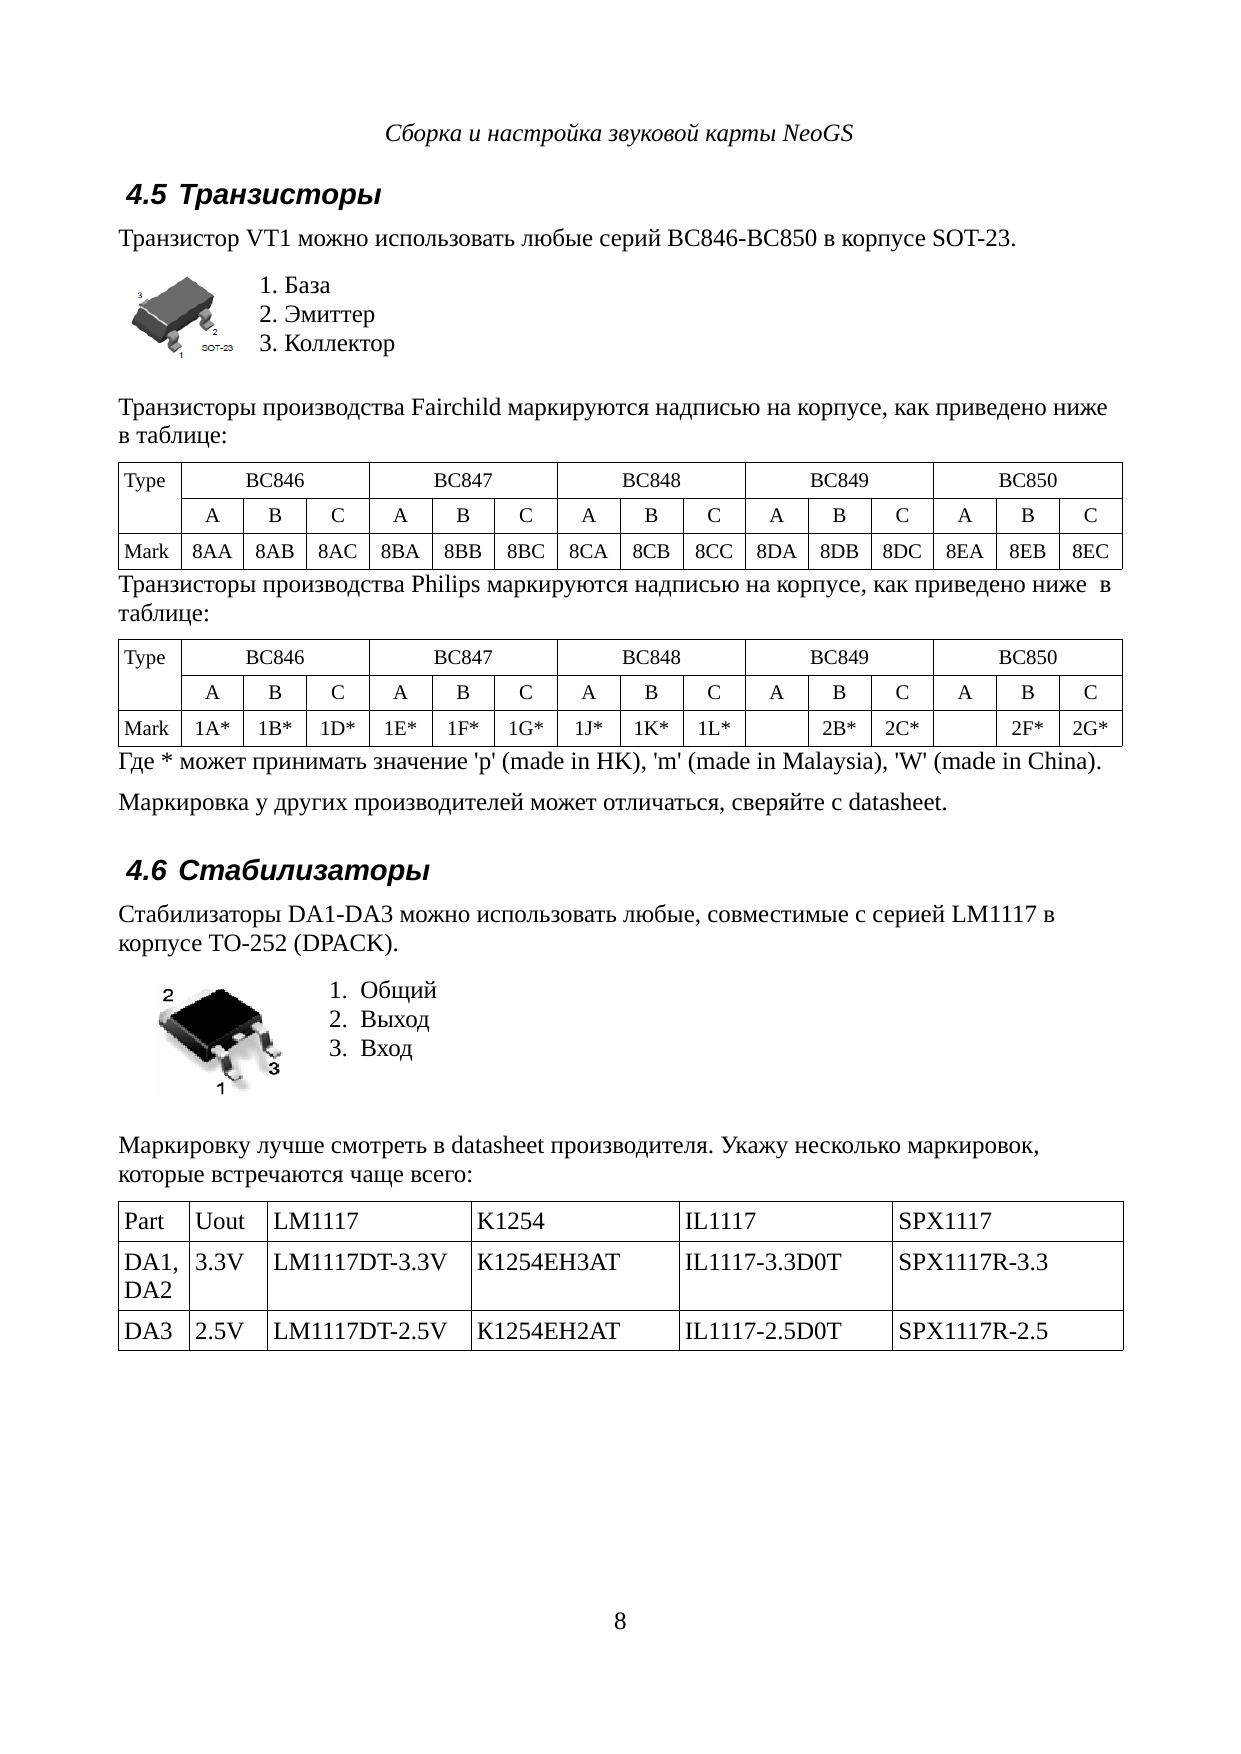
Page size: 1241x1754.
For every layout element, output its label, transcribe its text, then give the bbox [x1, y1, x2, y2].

table_cell 8CA [558, 534, 620, 569]
table_cell 8DA [746, 534, 808, 569]
table_header IL1117 [680, 1202, 892, 1241]
table_cell [934, 711, 996, 746]
text Транзисторы производства Fairchild маркируются надписью на корпусе, как приведено ниже в таблице: [118, 392, 1122, 449]
table_cell A [746, 499, 808, 533]
table_cell LM1117DT-3.3V [268, 1242, 471, 1310]
table_cell 8EC [1060, 534, 1122, 569]
table_header Type [119, 640, 181, 710]
table_cell A [182, 499, 243, 533]
table_cell 8BB [433, 534, 494, 569]
table_cell 1E* [370, 711, 432, 746]
table_cell 8AC [307, 534, 369, 569]
table_cell B [244, 676, 306, 710]
table_cell C [307, 499, 369, 533]
table_cell A [370, 676, 432, 710]
table_cell 8DB [809, 534, 871, 569]
table_cell 8DC [872, 534, 933, 569]
table_header BC847 [370, 463, 557, 497]
table_cell B [433, 676, 494, 710]
table_cell 1B* [244, 711, 306, 746]
table_cell B [621, 499, 683, 533]
subtitle Стабилизаторы [118, 853, 1122, 887]
table_cell C [495, 676, 557, 710]
table_cell 3.3V [190, 1242, 267, 1310]
table_cell A [934, 499, 996, 533]
table_cell 1A* [182, 711, 243, 746]
table_header LM1117 [268, 1202, 471, 1241]
table_cell Mark [119, 711, 181, 746]
table_header BC848 [558, 640, 745, 674]
table_cell LM1117DT-2.5V [268, 1311, 471, 1350]
table_cell 8CC [684, 534, 745, 569]
table_cell B [997, 676, 1059, 710]
table_cell A [182, 676, 243, 710]
table_cell DA3 [119, 1311, 189, 1350]
table_cell 1K* [621, 711, 683, 746]
table_cell 8BA [370, 534, 432, 569]
table_header Type [119, 463, 181, 533]
table_cell B [809, 676, 871, 710]
text Стабилизаторы DA1-DA3 можно использовать любые, совместимые с серией LM1117 в корпусе TO-252 (DPACK). [118, 899, 1122, 957]
table_cell C [307, 676, 369, 710]
table_cell К1254ЕН2АТ [472, 1311, 679, 1350]
table_cell 1D* [307, 711, 369, 746]
table_cell 1J* [558, 711, 620, 746]
table_cell A [934, 676, 996, 710]
table_header BC849 [746, 463, 933, 497]
table_cell 1L* [684, 711, 745, 746]
table_cell B [433, 499, 494, 533]
table_cell 8CB [621, 534, 683, 569]
table_header 1. Общий 2. Выход 3. Вход [323, 969, 1123, 1131]
table_cell C [684, 499, 745, 533]
table_cell 2G* [1060, 711, 1122, 746]
table_cell A [370, 499, 432, 533]
table_header BC846 [182, 463, 369, 497]
table_cell 1G* [495, 711, 557, 746]
table_header BC850 [934, 640, 1122, 674]
table_header Part [119, 1202, 189, 1241]
table_cell C [495, 499, 557, 533]
table_cell 1F* [433, 711, 494, 746]
table_cell B [244, 499, 306, 533]
text Транзисторы производства Philips маркируются надписью на корпусе, как приведено ниже в таблице: [118, 570, 1122, 626]
table_cell 8EA [934, 534, 996, 569]
table_header [118, 969, 323, 1131]
table_cell A [558, 676, 620, 710]
table_cell B [621, 676, 683, 710]
table_cell SPX1117R-2.5 [893, 1311, 1123, 1350]
table_cell B [809, 499, 871, 533]
table_cell 2B* [809, 711, 871, 746]
table_cell 8EB [997, 534, 1059, 569]
text Маркировка у других производителей может отличаться, сверяйте с datasheet. [118, 787, 1122, 816]
table_cell A [558, 499, 620, 533]
table_cell C [872, 499, 933, 533]
table_header SPX1117 [893, 1202, 1123, 1241]
table_header BC846 [182, 640, 369, 674]
table_cell C [684, 676, 745, 710]
table_cell IL1117-3.3D0T [680, 1242, 892, 1310]
table_header BC848 [558, 463, 745, 497]
table_header K1254 [472, 1202, 679, 1241]
text Где * может принимать значение 'p' (made in HK), 'm' (made in Malaysia), 'W' (made in China). [118, 747, 1122, 774]
table_cell 8BC [495, 534, 557, 569]
text Маркировку лучше смотреть в datasheet производителя. Укажу несколько маркировок, которые встречаются чаще всего: [118, 1131, 1122, 1188]
text Транзистор VT1 можно использовать любые серий BC846-BC850 в корпусе SOT-23. [118, 223, 1122, 252]
table_cell SPX1117R-3.3 [893, 1242, 1123, 1310]
table_header BC847 [370, 640, 557, 674]
table_header BC850 [934, 463, 1122, 497]
table_header BC849 [746, 640, 933, 674]
subtitle Транзисторы [118, 177, 1122, 211]
table_cell 8AB [244, 534, 306, 569]
table_cell 2F* [997, 711, 1059, 746]
table_cell DA1,DA2 [119, 1242, 189, 1310]
table_cell 2.5V [190, 1311, 267, 1350]
table_cell C [1060, 676, 1122, 710]
table_cell К1254ЕН3АТ [472, 1242, 679, 1310]
table_cell A [746, 676, 808, 710]
table_cell B [997, 499, 1059, 533]
table_cell IL1117-2.5D0T [680, 1311, 892, 1350]
table_cell Mark [119, 534, 181, 569]
table_cell C [872, 676, 933, 710]
table_cell C [1060, 499, 1122, 533]
table_header 1. База 2. Эмиттер 3. Коллектор [253, 264, 1123, 392]
table_cell 2C* [872, 711, 933, 746]
table_header Uout [190, 1202, 267, 1241]
table_header [118, 264, 253, 392]
table_cell [746, 711, 808, 746]
table_cell 8AA [182, 534, 243, 569]
